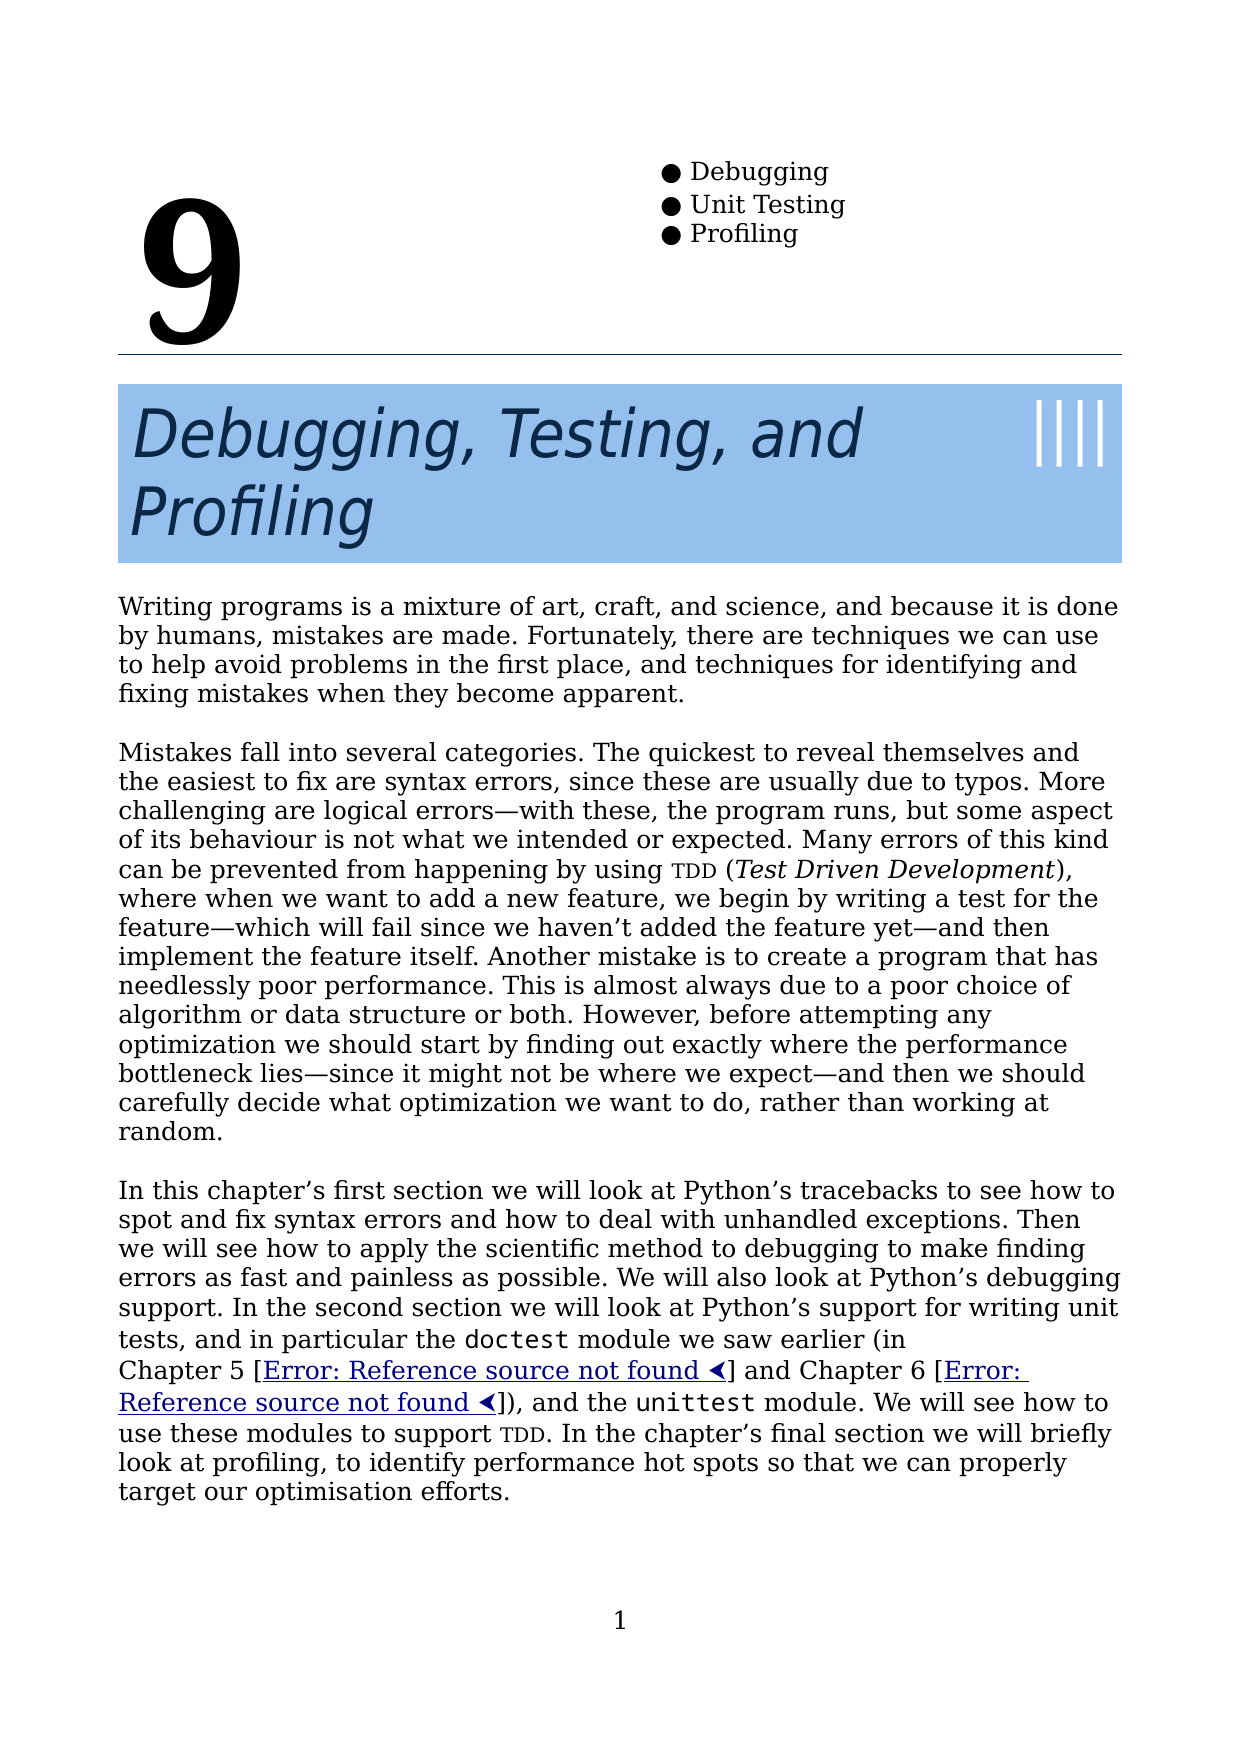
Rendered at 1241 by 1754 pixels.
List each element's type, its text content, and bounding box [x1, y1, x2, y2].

subtitle Debugging, Testing, and Profiling [118, 384, 1122, 563]
text In this chapter’s first section we will look at Python’s tracebacks to see how to spot and fix syntax errors and how to deal with unhandled exceptions. Then we will see how to apply the scientific method to debugging to make finding errors as fast and painless as possible. We will also look at Python’s debugging support. In the second section we will look at Python’s support for writing unit tests, and in particular the doctest module we saw earlier (in Chapter 5 [Error: Reference source not found ⮜] and Chapter 6 [Error: Reference source not found ⮜]), and the unittest module. We will see how to use these modules to support tdd. In the chapter’s final section we will briefly look at profiling, to identify performance hot spots so that we can properly target our optimisation efforts. [118, 1176, 1122, 1507]
text |||| [1016, 390, 1110, 467]
text Mistakes fall into several categories. The quickest to reveal themselves and the easiest to fix are syntax errors, since these are usually due to typos. More challenging are logical errors—with these, the program runs, but some aspect of its behaviour is not what we intended or expected. Many errors of this kind can be prevented from happening by using tdd (Test Driven Development), where when we want to add a new feature, we begin by writing a test for the feature—which will fail since we haven’t added the feature yet—and then implement the feature itself. Another mistake is to create a program that has needlessly poor performance. This is almost always due to a poor choice of algorithm or data structure or both. However, before attempting any optimization we should start by finding out exactly where the performance bottleneck lies—since it might not be where we expect—and then we should carefully decide what optimization we want to do, rather than working at random. [118, 738, 1122, 1147]
text Writing programs is a mixture of art, craft, and science, and because it is done by humans, mistakes are made. Fortunately, there are techniques we can use to help avoid problems in the first place, and techniques for identifying and fixing mistakes when they become apparent. [118, 592, 1122, 709]
